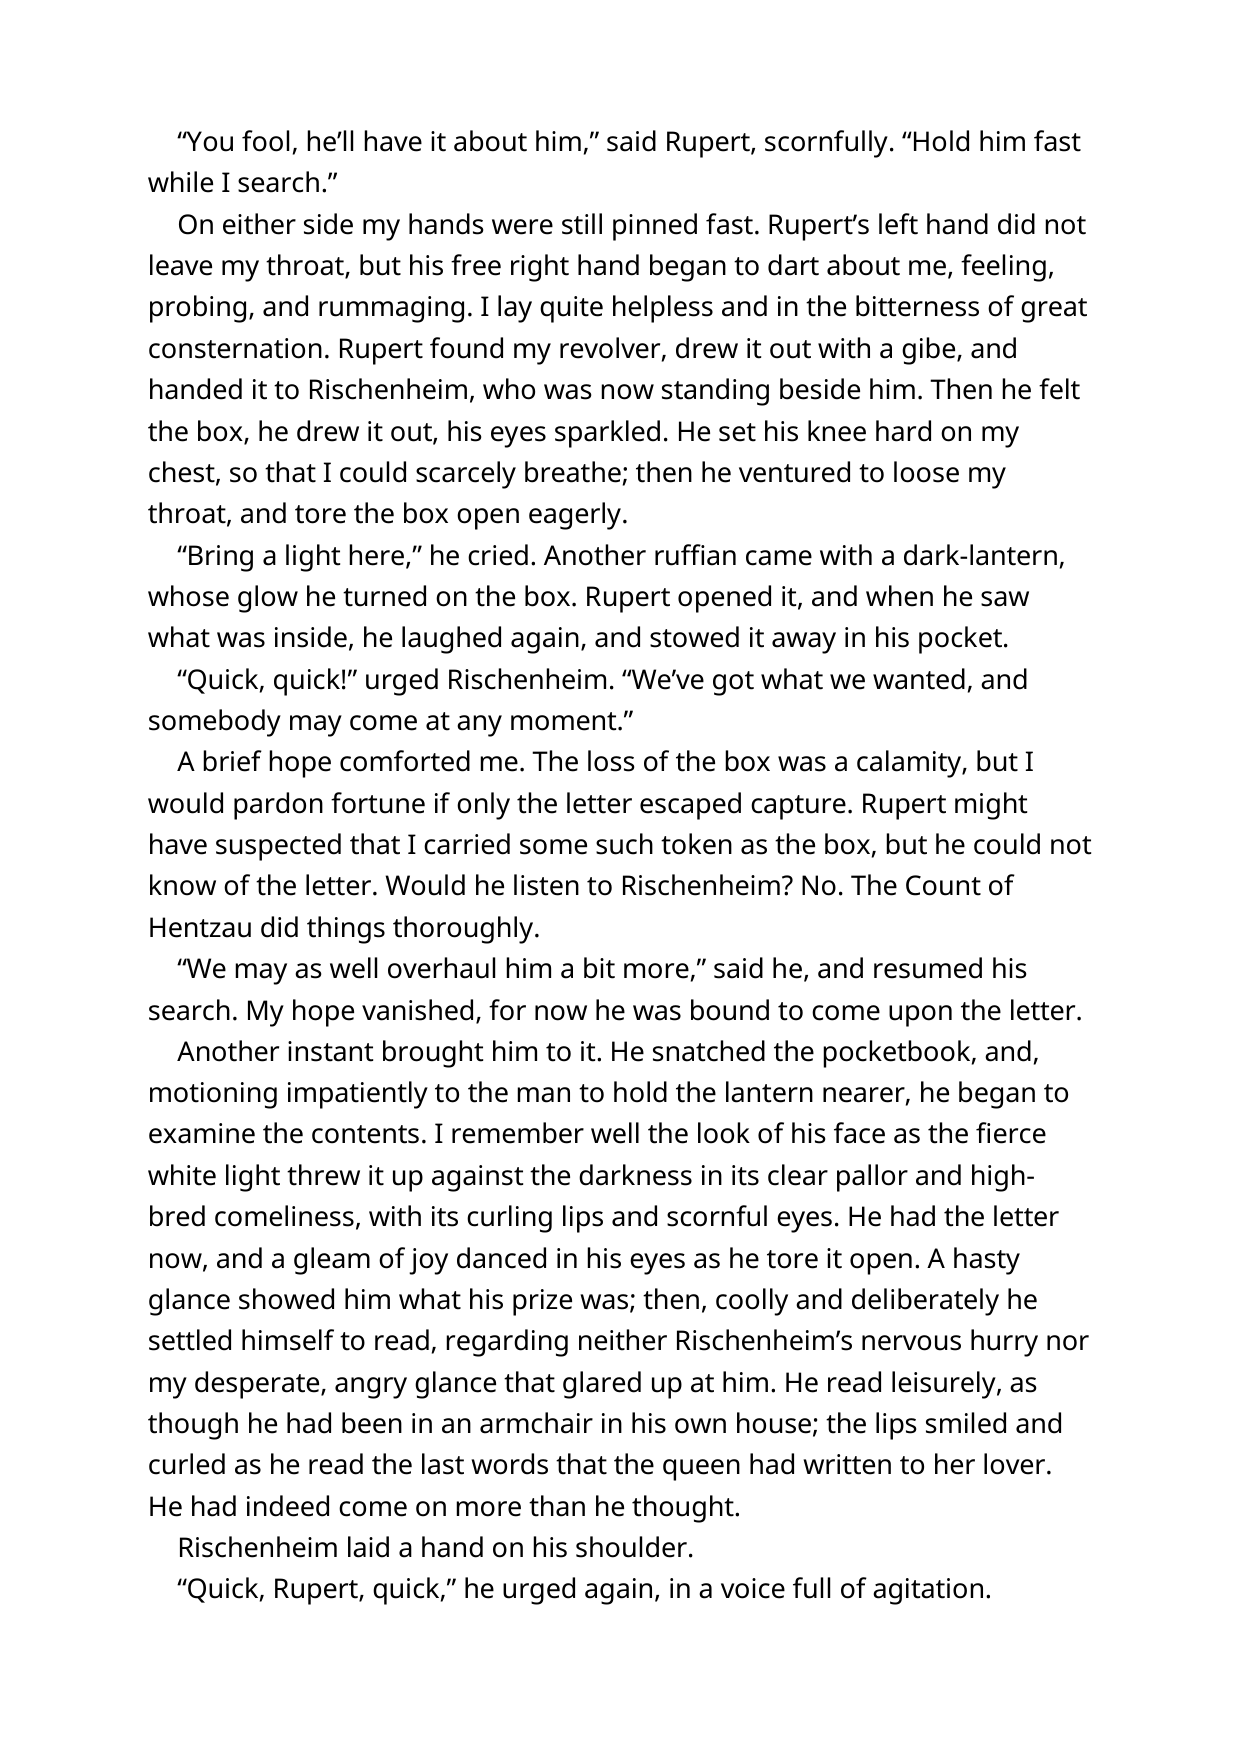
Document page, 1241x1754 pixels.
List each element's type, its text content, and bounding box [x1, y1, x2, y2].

text “Quick, Rupert, quick,” he urged again, in a voice full of agitation. [148, 1566, 1093, 1607]
text Rischenheim laid a hand on his shoulder. [148, 1524, 1093, 1566]
text A brief hope comforted me. The loss of the box was a calamity, but I would pardon fortune if only the letter escaped capture. Rupert might have suspected that I carried some such token as the box, but he could not know of the letter. Would he listen to Rischenheim? No. The Count of Hentzau did things thoroughly. [148, 738, 1093, 945]
text On either side my hands were still pinned fast. Rupert’s left hand did not leave my throat, but his free right hand began to dart about me, feeling, probing, and rummaging. I lay quite helpless and in the bitterness of great consternation. Rupert found my revolver, drew it out with a gibe, and handed it to Rischenheim, who was now standing beside him. Then he felt the box, he drew it out, his eyes sparkled. He set his knee hard on my chest, so that I could scarcely breathe; then he ventured to loose my throat, and tore the box open eagerly. [148, 201, 1093, 532]
text “Quick, quick!” urged Rischenheim. “We’ve got what we wanted, and somebody may come at any moment.” [148, 656, 1093, 738]
text “You fool, he’ll have it about him,” said Rupert, scornfully. “Hold him fast while I search.” [148, 118, 1093, 201]
text “We may as well overhaul him a bit more,” said he, and resumed his search. My hope vanished, for now he was bound to come upon the letter. [148, 945, 1093, 1028]
text “Bring a light here,” he cried. Another ruffian came with a dark-lantern, whose glow he turned on the box. Rupert opened it, and when he saw what was inside, he laughed again, and stowed it away in his pocket. [148, 532, 1093, 656]
text Another instant brought him to it. He snatched the pocketbook, and, motioning impatiently to the man to hold the lantern nearer, he began to examine the contents. I remember well the look of his face as the fierce white light threw it up against the darkness in its clear pallor and high-bred comeliness, with its curling lips and scornful eyes. He had the letter now, and a gleam of joy danced in his eyes as he tore it open. A hasty glance showed him what his prize was; then, coolly and deliberately he settled himself to read, regarding neither Rischenheim’s nervous hurry nor my desperate, angry glance that glared up at him. He read leisurely, as though he had been in an armchair in his own house; the lips smiled and curled as he read the last words that the queen had written to her lover. He had indeed come on more than he thought. [148, 1028, 1093, 1524]
